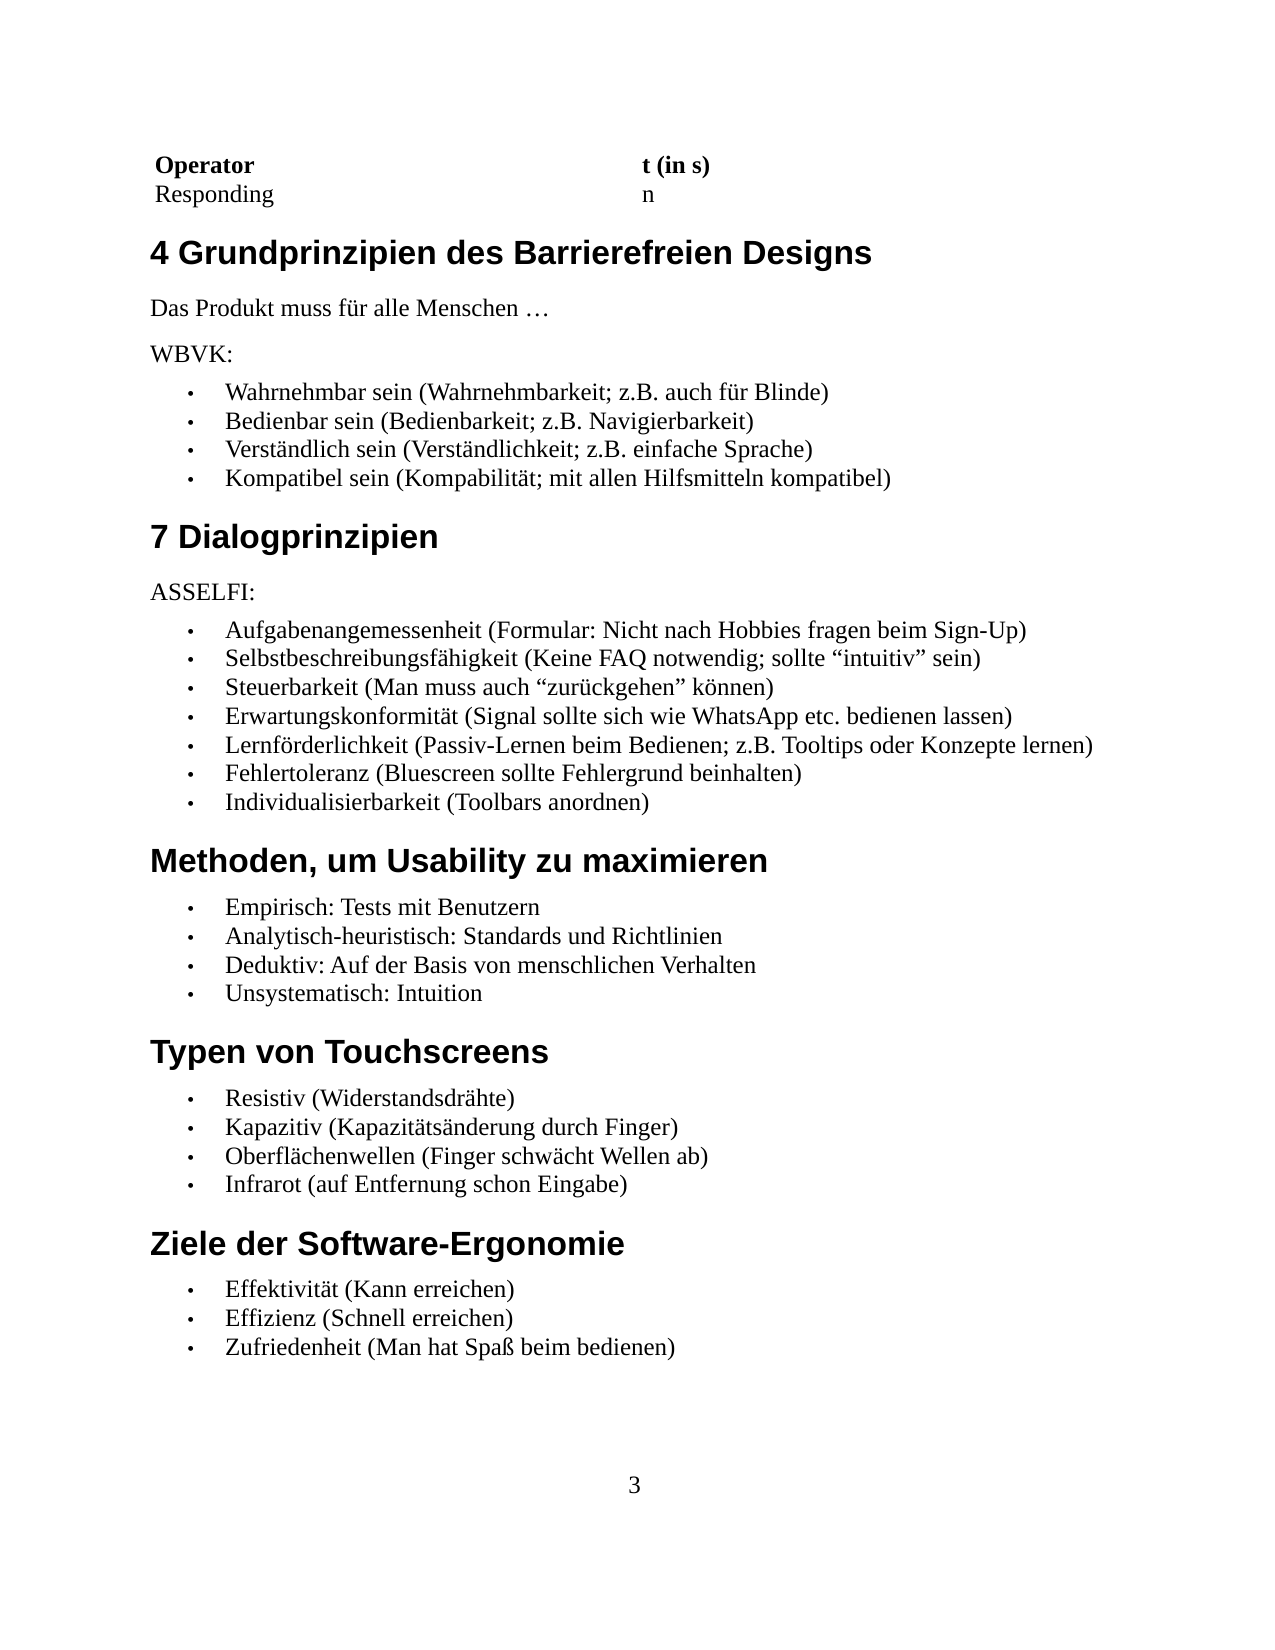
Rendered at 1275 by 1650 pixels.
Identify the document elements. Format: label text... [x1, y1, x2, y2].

list Oberflächenwellen (Finger schwächt Wellen ab) [187, 1141, 1125, 1169]
list Erwartungskonformität (Signal sollte sich wie WhatsApp etc. bedienen lassen) [187, 701, 1125, 730]
table_cell n [638, 179, 1125, 207]
list Zufriedenheit (Man hat Spaß beim bedienen) [187, 1332, 1125, 1361]
text WBVK: [150, 339, 1125, 368]
list Deduktiv: Auf der Basis von menschlichen Verhalten [187, 950, 1125, 978]
list Kapazitiv (Kapazitätsänderung durch Finger) [187, 1112, 1125, 1141]
table_header Operator [150, 150, 637, 179]
list Effizienz (Schnell erreichen) [187, 1303, 1125, 1332]
text ASSELFI: [150, 577, 1125, 606]
list Infrarot (auf Entfernung schon Eingabe) [187, 1169, 1125, 1198]
list Steuerbarkeit (Man muss auch “zurückgehen” können) [187, 672, 1125, 701]
text Das Produkt muss für alle Menschen … [150, 293, 1125, 321]
subtitle 4 Grundprinzipien des Barrierefreien Designs [150, 232, 1125, 271]
list Fehlertoleranz (Bluescreen sollte Fehlergrund beinhalten) [187, 758, 1125, 787]
table_cell Responding [150, 179, 637, 207]
list Empirisch: Tests mit Benutzern [187, 892, 1125, 921]
list Effektivität (Kann erreichen) [187, 1274, 1125, 1303]
subtitle Typen von Touchscreens [150, 1032, 1125, 1071]
list Aufgabenangemessenheit (Formular: Nicht nach Hobbies fragen beim Sign-Up) [187, 615, 1125, 643]
list Individualisierbarkeit (Toolbars anordnen) [187, 787, 1125, 816]
subtitle 7 Dialogprinzipien [150, 517, 1125, 556]
list Lernförderlichkeit (Passiv-Lernen beim Bedienen; z.B. Tooltips oder Konzepte lernen) [187, 730, 1125, 758]
list Analytisch-heuristisch: Standards und Richtlinien [187, 921, 1125, 950]
subtitle Methoden, um Usability zu maximieren [150, 841, 1125, 880]
list Selbstbeschreibungsfähigkeit (Keine FAQ notwendig; sollte “intuitiv” sein) [187, 643, 1125, 672]
list Resistiv (Widerstandsdrähte) [187, 1083, 1125, 1112]
list Wahrnehmbar sein (Wahrnehmbarkeit; z.B. auch für Blinde) [187, 377, 1125, 406]
subtitle Ziele der Software-Ergonomie [150, 1223, 1125, 1262]
list Unsystematisch: Intuition [187, 978, 1125, 1007]
list Verständlich sein (Verständlichkeit; z.B. einfache Sprache) [187, 434, 1125, 463]
list Bedienbar sein (Bedienbarkeit; z.B. Navigierbarkeit) [187, 406, 1125, 434]
table_header t (in s) [638, 150, 1125, 179]
list Kompatibel sein (Kompabilität; mit allen Hilfsmitteln kompatibel) [187, 463, 1125, 492]
